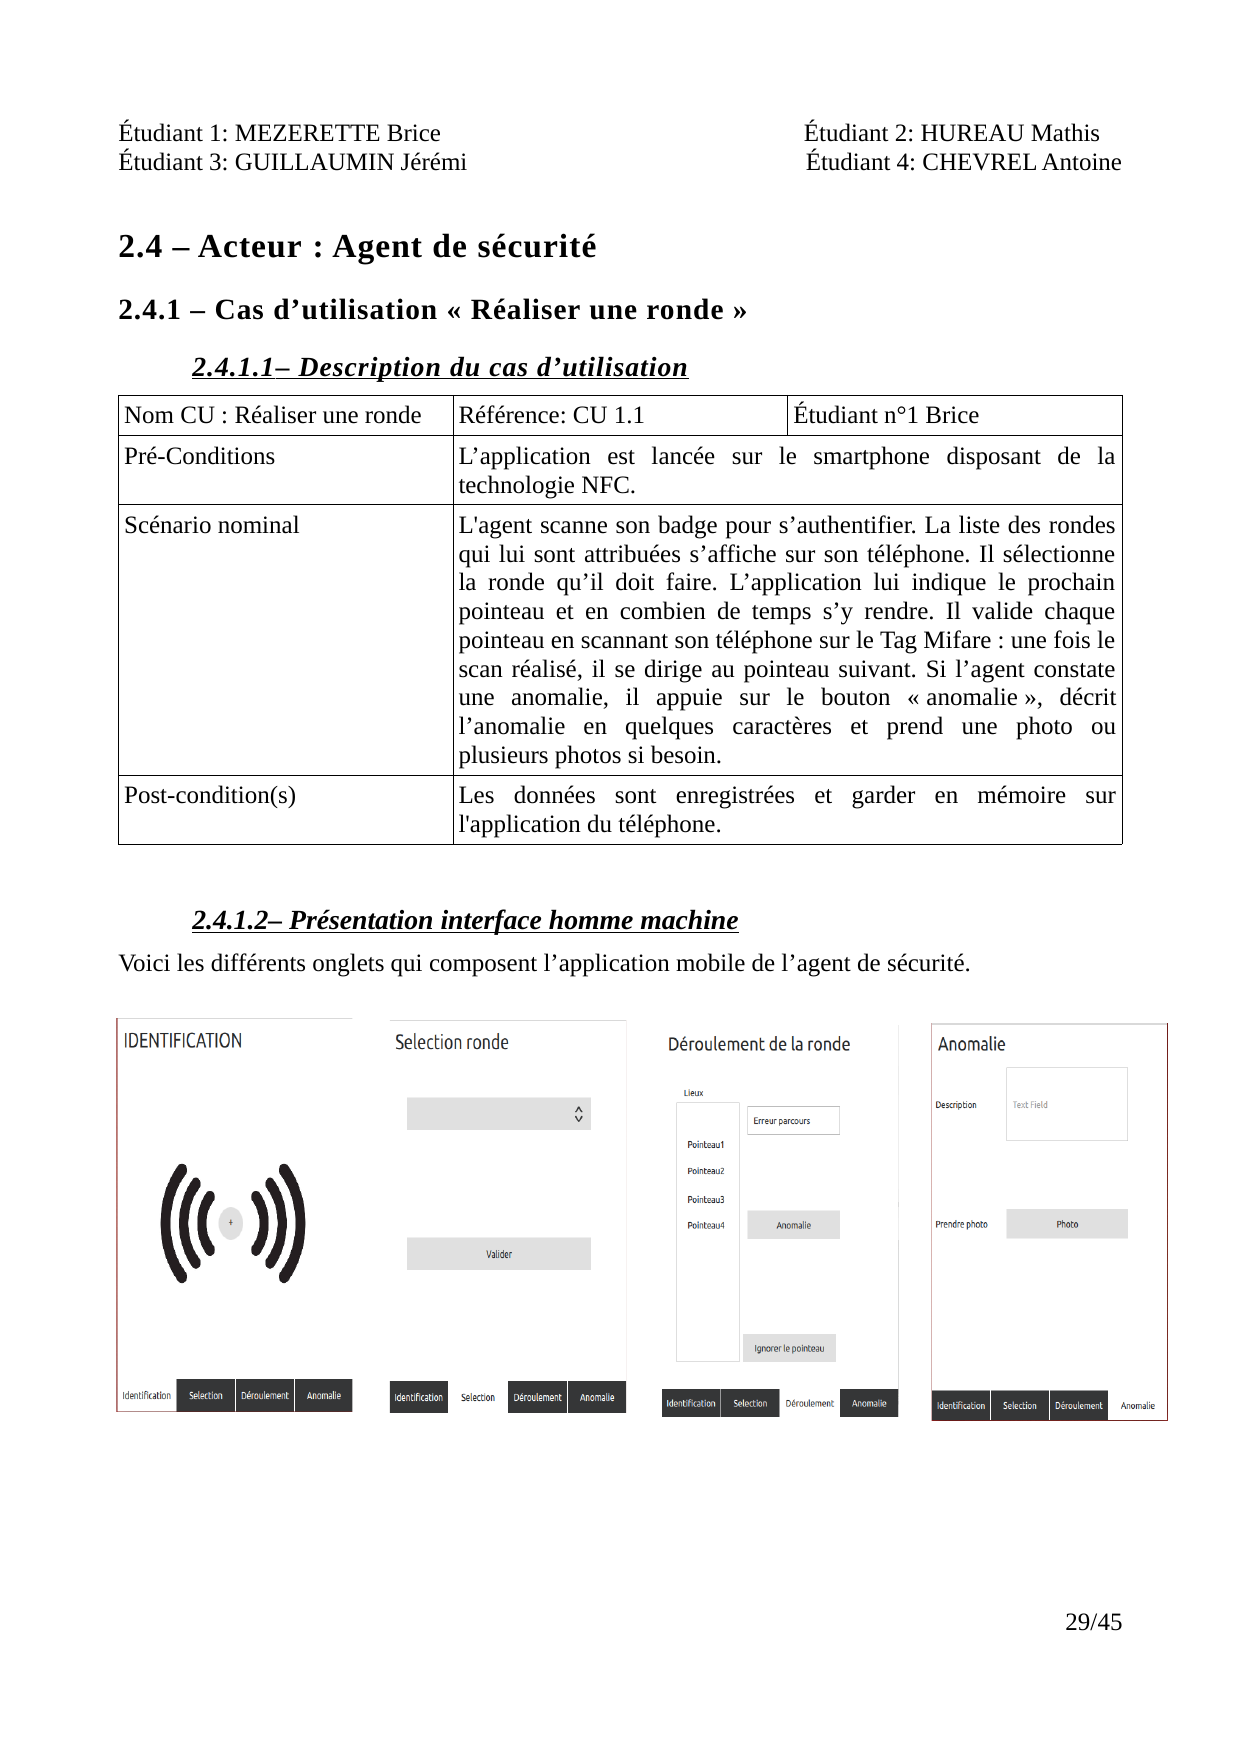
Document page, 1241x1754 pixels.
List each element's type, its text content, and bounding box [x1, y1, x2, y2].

picture [116, 1018, 353, 1412]
picture [662, 1025, 899, 1417]
table_cell Scénario nominal [119, 505, 453, 774]
picture [931, 1023, 1168, 1421]
subtitle 2.4.1.2– Présentation interface homme machine [118, 904, 1122, 936]
table_header Référence: CU 1.1 [454, 396, 787, 435]
subtitle 2.4.1 – Cas d’utilisation « Réaliser une ronde » [118, 292, 1122, 325]
table_cell L’application est lancée sur le smartphone disposant de la technologie NFC. [454, 436, 1122, 504]
table_cell Post-condition(s) [119, 776, 453, 843]
table_header Nom CU : Réaliser une ronde [119, 396, 453, 435]
table_cell L'agent scanne son badge pour s’authentifier. La liste des rondes qui lui sont attribuées s’affiche sur son téléphone. Il sélectionne la ronde qu’il doit faire. L’application lui indique le prochain pointeau et en combien de temps s’y rendre. Il valide chaque pointeau en scannant son téléphone sur le Tag Mifare : une fois le scan réalisé, il se dirige au pointeau suivant. Si l’agent constate une anomalie, il appuie sur le bouton « anomalie », décrit l’anomalie en quelques caractères et prend une photo ou plusieurs photos si besoin. [454, 505, 1122, 774]
table_cell Les données sont enregistrées et garder en mémoire sur l'application du téléphone. [454, 776, 1122, 843]
text Voici les différents onglets qui composent l’application mobile de l’agent de sécurité. [118, 948, 1122, 977]
subtitle 2.4 – Acteur : Agent de sécurité [118, 226, 1122, 264]
subtitle 2.4.1.1– Description du cas d’utilisation [118, 350, 1122, 382]
table_header Étudiant n°1 Brice [788, 396, 1122, 435]
table_cell Pré-Conditions [119, 436, 453, 504]
picture [389, 1020, 627, 1413]
